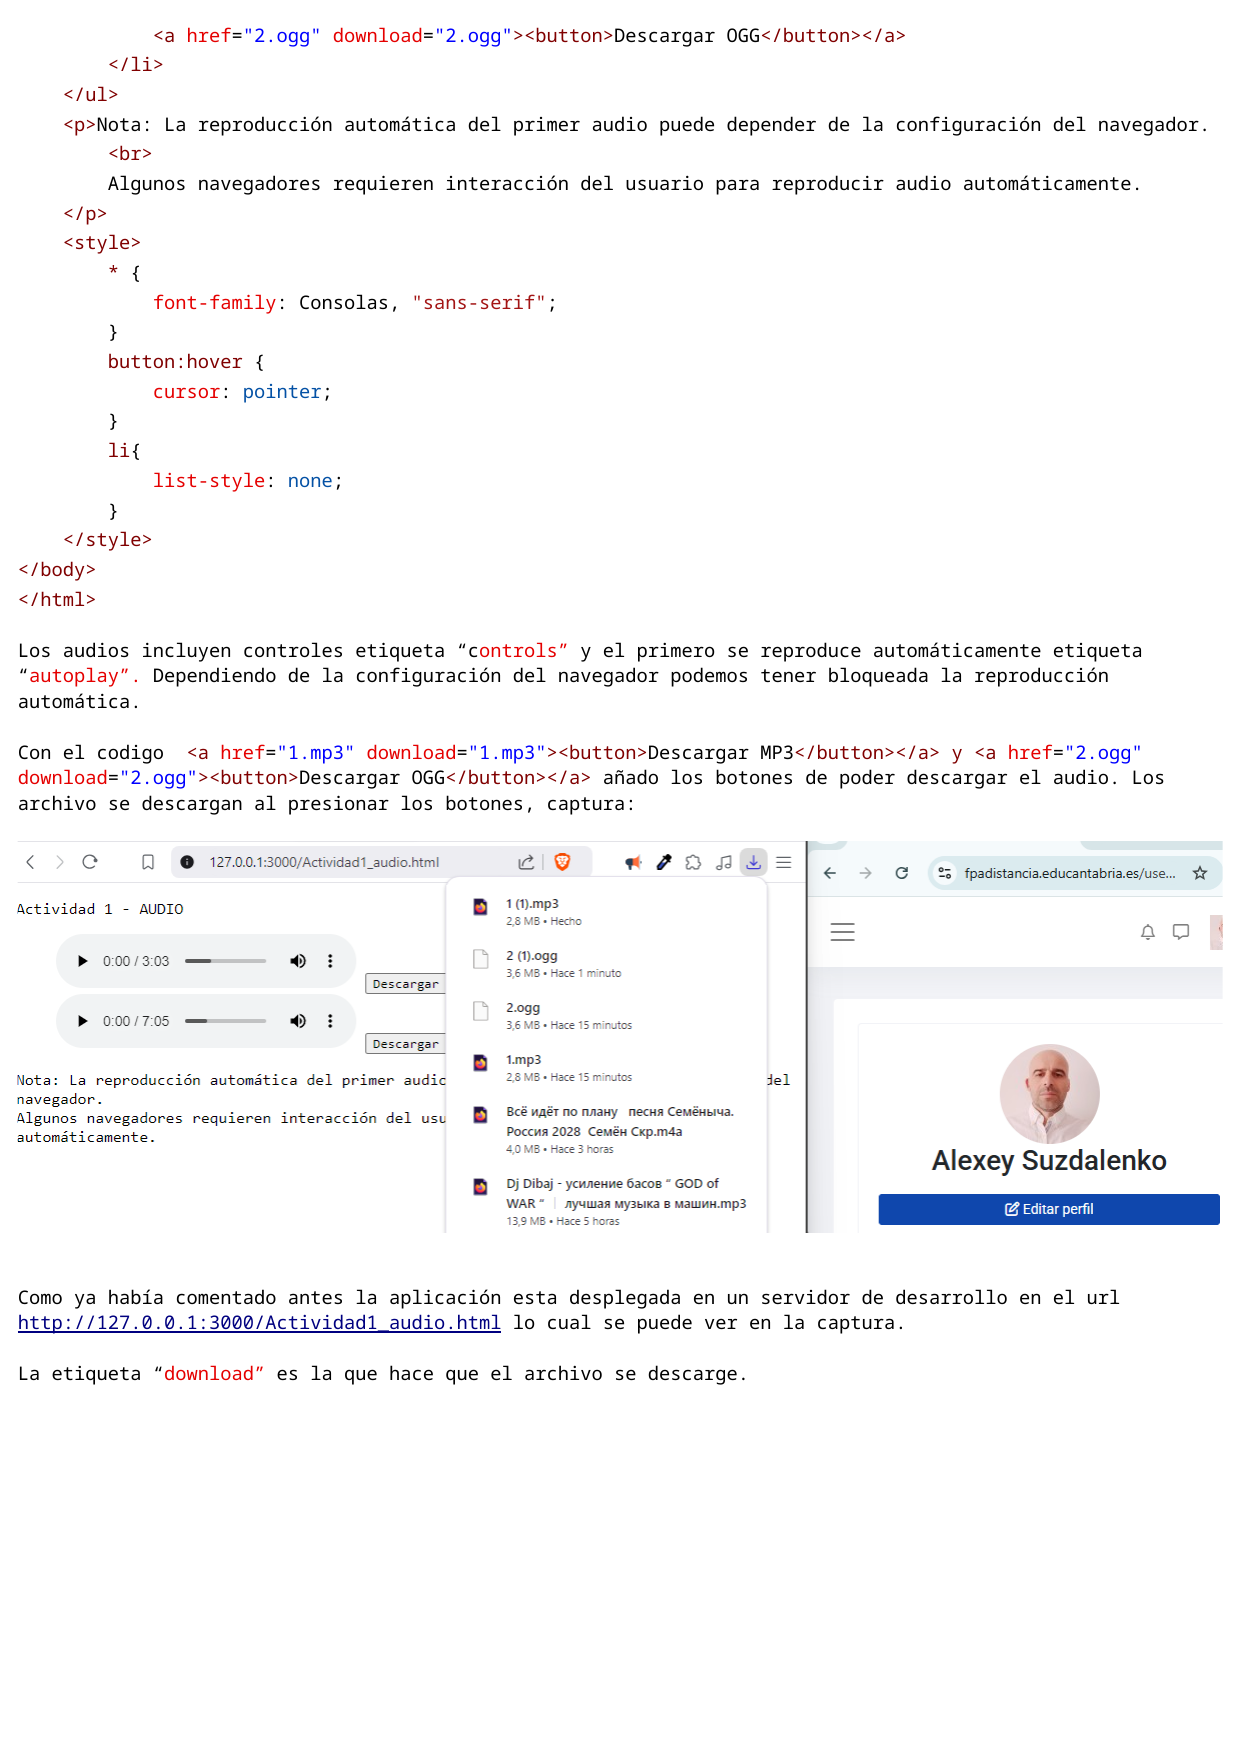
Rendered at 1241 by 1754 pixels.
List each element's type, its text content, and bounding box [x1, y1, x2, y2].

text button:hover { [18, 344, 1222, 374]
text } [18, 404, 1222, 433]
text </ul> [18, 77, 1222, 107]
text <a href="2.ogg" download="2.ogg"><button>Descargar OGG</button></a> [18, 18, 1222, 47]
text * { [18, 255, 1222, 285]
text cursor: pointer; [18, 374, 1222, 404]
text li{ [18, 433, 1222, 463]
text </p> [18, 196, 1222, 226]
text Con el codigo <a href="1.mp3" download="1.mp3"><button>Descargar MP3</button></a> y <a href="2.ogg" download="2.ogg"><button>Descargar OGG</button></a> añado los botones de poder descargar el audio. Los archivo se descargan al presionar los botones, captura: [18, 739, 1222, 816]
text </style> [18, 522, 1222, 552]
text Como ya había comentado antes la aplicación esta desplegada en un servidor de desarrollo en el url http://127.0.0.1:3000/Actividad1_audio.html lo cual se puede ver en la captura. [18, 1284, 1222, 1335]
text } [18, 314, 1222, 344]
text font-family: Consolas, "sans-serif"; [18, 285, 1222, 314]
text Los audios incluyen controles etiqueta “controls” y el primero se reproduce automáticamente etiqueta “autoplay”. Dependiendo de la configuración del navegador podemos tener bloqueada la reproducción automática. [18, 637, 1222, 713]
text </html> [18, 582, 1222, 611]
text } [18, 493, 1222, 522]
text La etiqueta “download” es la que hace que el archivo se descarge. [18, 1361, 1222, 1386]
text list-style: none; [18, 463, 1222, 493]
text </body> [18, 552, 1222, 582]
text <p>Nota: La reproducción automática del primer audio puede depender de la configuración del navegador. [18, 107, 1222, 136]
text <br> [18, 136, 1222, 166]
text </li> [18, 47, 1222, 77]
picture [17, 841, 1223, 1233]
text <style> [18, 226, 1222, 255]
text Algunos navegadores requieren interacción del usuario para reproducir audio automáticamente. [18, 166, 1222, 196]
